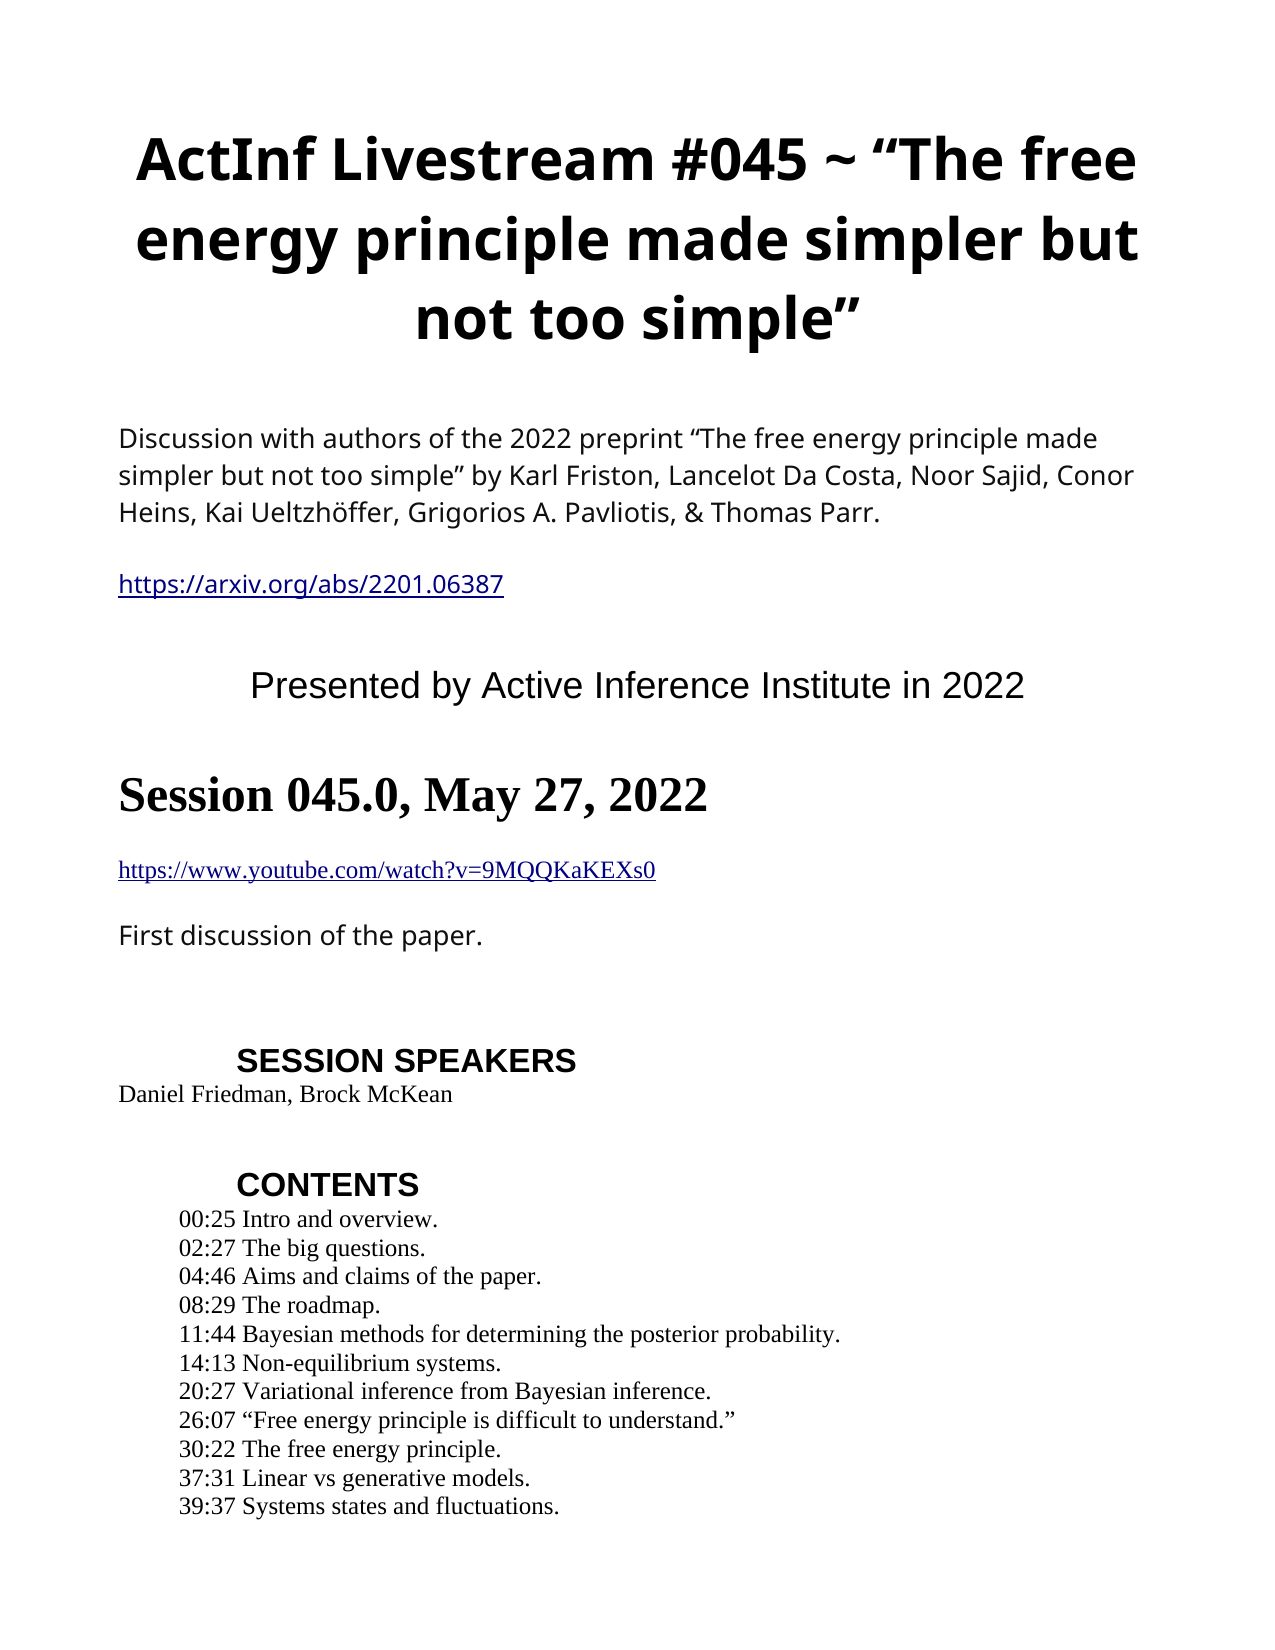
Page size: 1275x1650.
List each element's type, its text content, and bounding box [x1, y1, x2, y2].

table_cell 14:13 [112, 1348, 239, 1376]
table_cell Systems states and fluctuations. [239, 1491, 954, 1520]
table_cell Non-equilibrium systems. [239, 1348, 954, 1376]
subtitle CONTENTS [118, 1166, 1157, 1204]
table_cell “Free energy principle is difficult to understand.” [239, 1405, 954, 1434]
text Discussion with authors of the 2022 preprint “The free energy principle made simpler but not too simple” by Karl Friston, Lancelot Da Costa, Noor Sajid, Conor Heins, Kai Ueltzhöffer, Grigorios A. Pavliotis, & Thomas Parr. [118, 419, 1157, 530]
table_cell Bayesian methods for determining the posterior probability. [239, 1319, 954, 1348]
table_cell 20:27 [112, 1376, 239, 1405]
table_cell 39:37 [112, 1491, 239, 1520]
table_cell 02:27 [112, 1233, 239, 1261]
title ActInf Livestream #045 ~ “The free energy principle made simpler but not too simple” [118, 118, 1157, 357]
table_cell Variational inference from Bayesian inference. [239, 1376, 954, 1405]
subtitle Presented by Active Inference Institute in 2022 [118, 664, 1157, 707]
table_cell The free energy principle. [239, 1434, 954, 1463]
table_cell The big questions. [239, 1233, 954, 1261]
subtitle SESSION SPEAKERS [118, 1041, 1157, 1079]
text https://www.youtube.com/watch?v=9MQQKaKEXs0 [118, 855, 1157, 884]
table_header 00:25 [112, 1204, 239, 1233]
table_cell 11:44 [112, 1319, 239, 1348]
text First discussion of the paper. [118, 917, 1157, 953]
table_cell 08:29 [112, 1290, 239, 1319]
table_header Intro and overview. [239, 1204, 954, 1233]
table_cell Linear vs generative models. [239, 1463, 954, 1491]
table_cell 26:07 [112, 1405, 239, 1434]
table_cell 37:31 [112, 1463, 239, 1491]
table_cell Aims and claims of the paper. [239, 1261, 954, 1290]
table_cell The roadmap. [239, 1290, 954, 1319]
text Daniel Friedman, Brock McKean [118, 1079, 1157, 1108]
table_cell 30:22 [112, 1434, 239, 1463]
subtitle Session 045.0, May 27, 2022 [118, 764, 1157, 822]
table_cell 04:46 [112, 1261, 239, 1290]
text https://arxiv.org/abs/2201.06387 [118, 567, 1157, 601]
